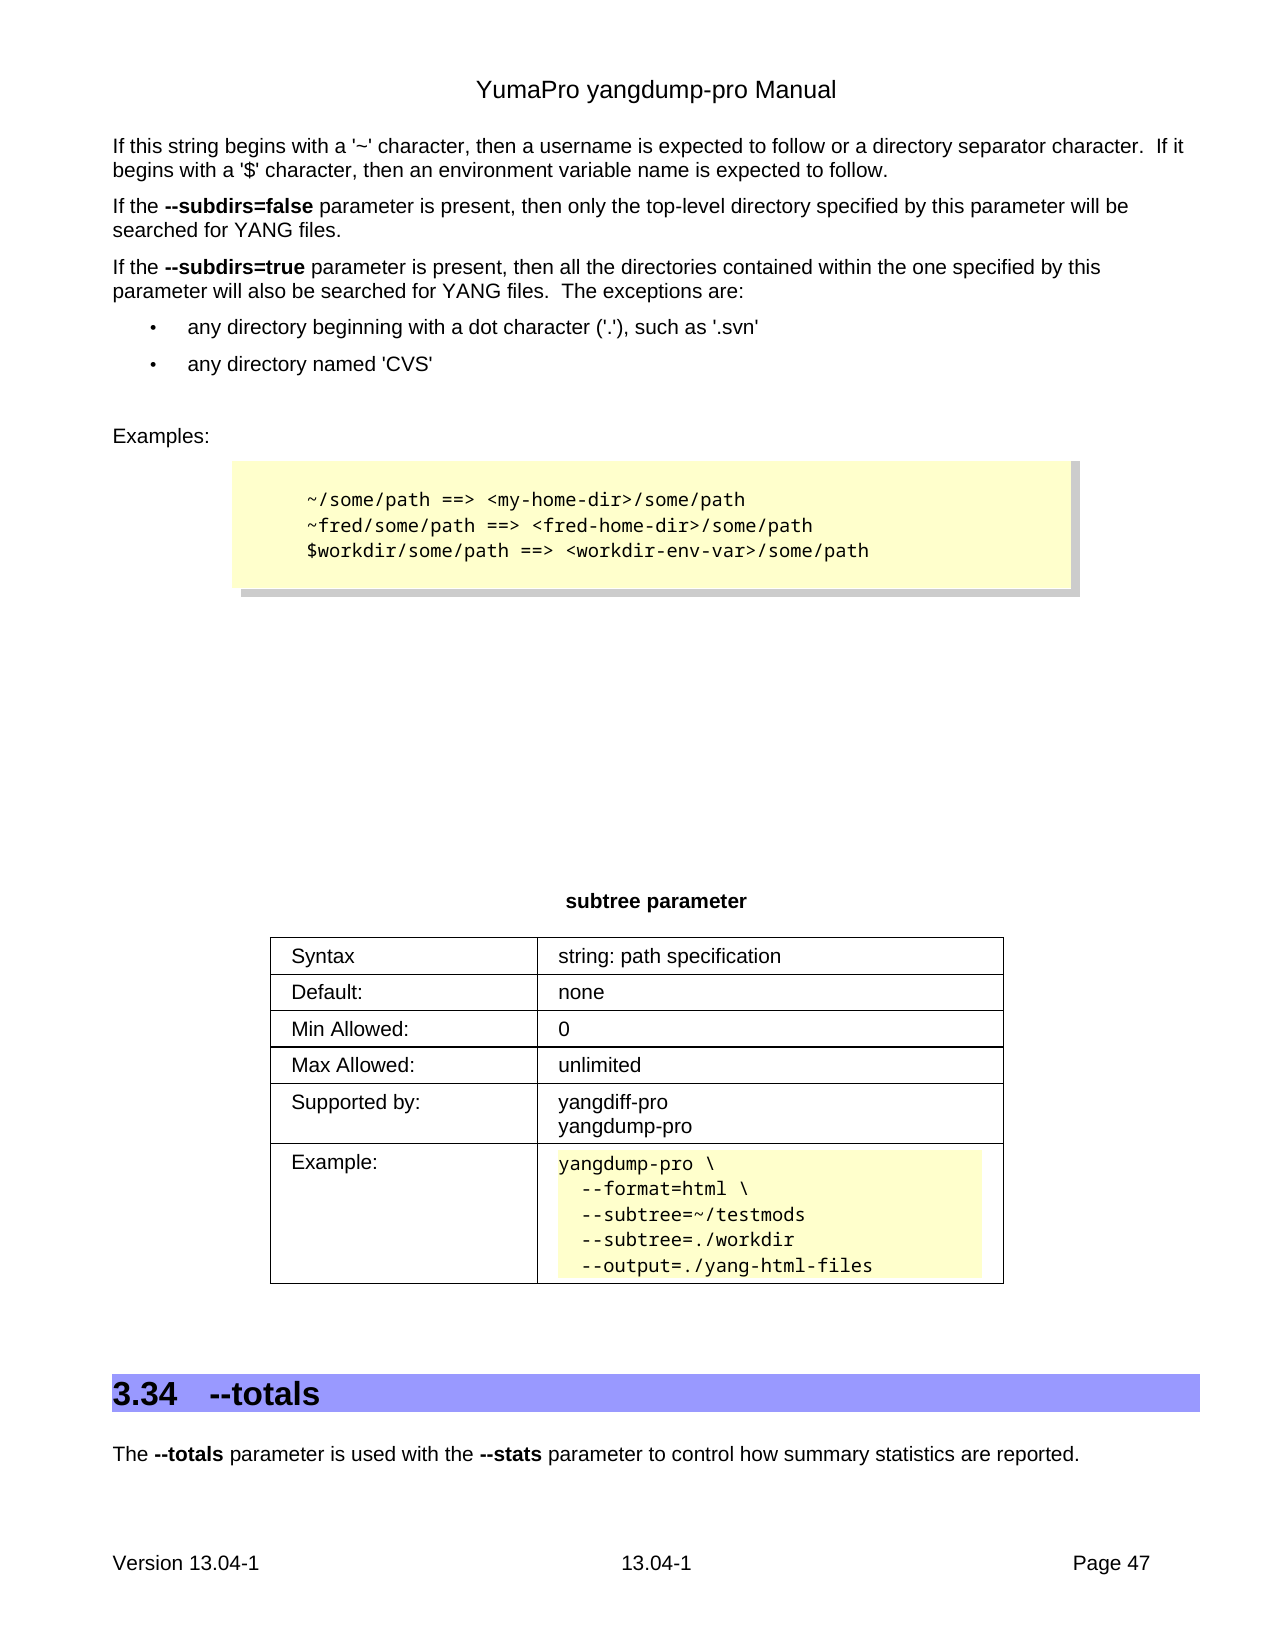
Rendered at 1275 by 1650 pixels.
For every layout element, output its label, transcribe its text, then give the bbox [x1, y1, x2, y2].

table_cell 0 [538, 1011, 1003, 1046]
table_cell Supported by: [271, 1084, 537, 1143]
table_cell yangdump-pro \ --format=html \ --subtree=~/testmods --subtree=./workdir --output=./yang-html-files [538, 1144, 1003, 1283]
table_cell Max Allowed: [271, 1048, 537, 1083]
table_header string: path specification [538, 938, 1003, 973]
table_cell none [538, 975, 1003, 1010]
list any directory named 'CVS' [150, 351, 1200, 375]
text If this string begins with a '~' character, then a username is expected to follow or a directory separator character. If it begins with a '$' character, then an environment variable name is expected to follow. [112, 134, 1200, 182]
text Examples: [112, 424, 1200, 448]
text The --totals parameter is used with the --stats parameter to control how summary statistics are reported. [112, 1442, 1200, 1466]
text ~fred/some/path ==> <fred-home-dir>/some/path [232, 512, 1071, 537]
text ~/some/path ==> <my-home-dir>/some/path [232, 486, 1071, 512]
table_cell Example: [271, 1144, 537, 1283]
table_cell Min Allowed: [271, 1011, 537, 1046]
table_cell Default: [271, 975, 537, 1010]
list any directory beginning with a dot character ('.'), such as '.svn' [150, 315, 1200, 339]
table_cell unlimited [538, 1048, 1003, 1083]
text If the --subdirs=false parameter is present, then only the top-level directory specified by this parameter will be searched for YANG files. [112, 194, 1200, 242]
subtitle subtree parameter [127, 889, 1185, 913]
text $workdir/some/path ==> <workdir-env-var>/some/path [232, 537, 1071, 563]
table_header Syntax [271, 938, 537, 973]
text If the --subdirs=true parameter is present, then all the directories contained within the one specified by this parameter will also be searched for YANG files. The exceptions are: [112, 254, 1200, 302]
table_cell yangdiff-pro yangdump-pro [538, 1084, 1003, 1143]
subtitle --totals [112, 1374, 1200, 1412]
